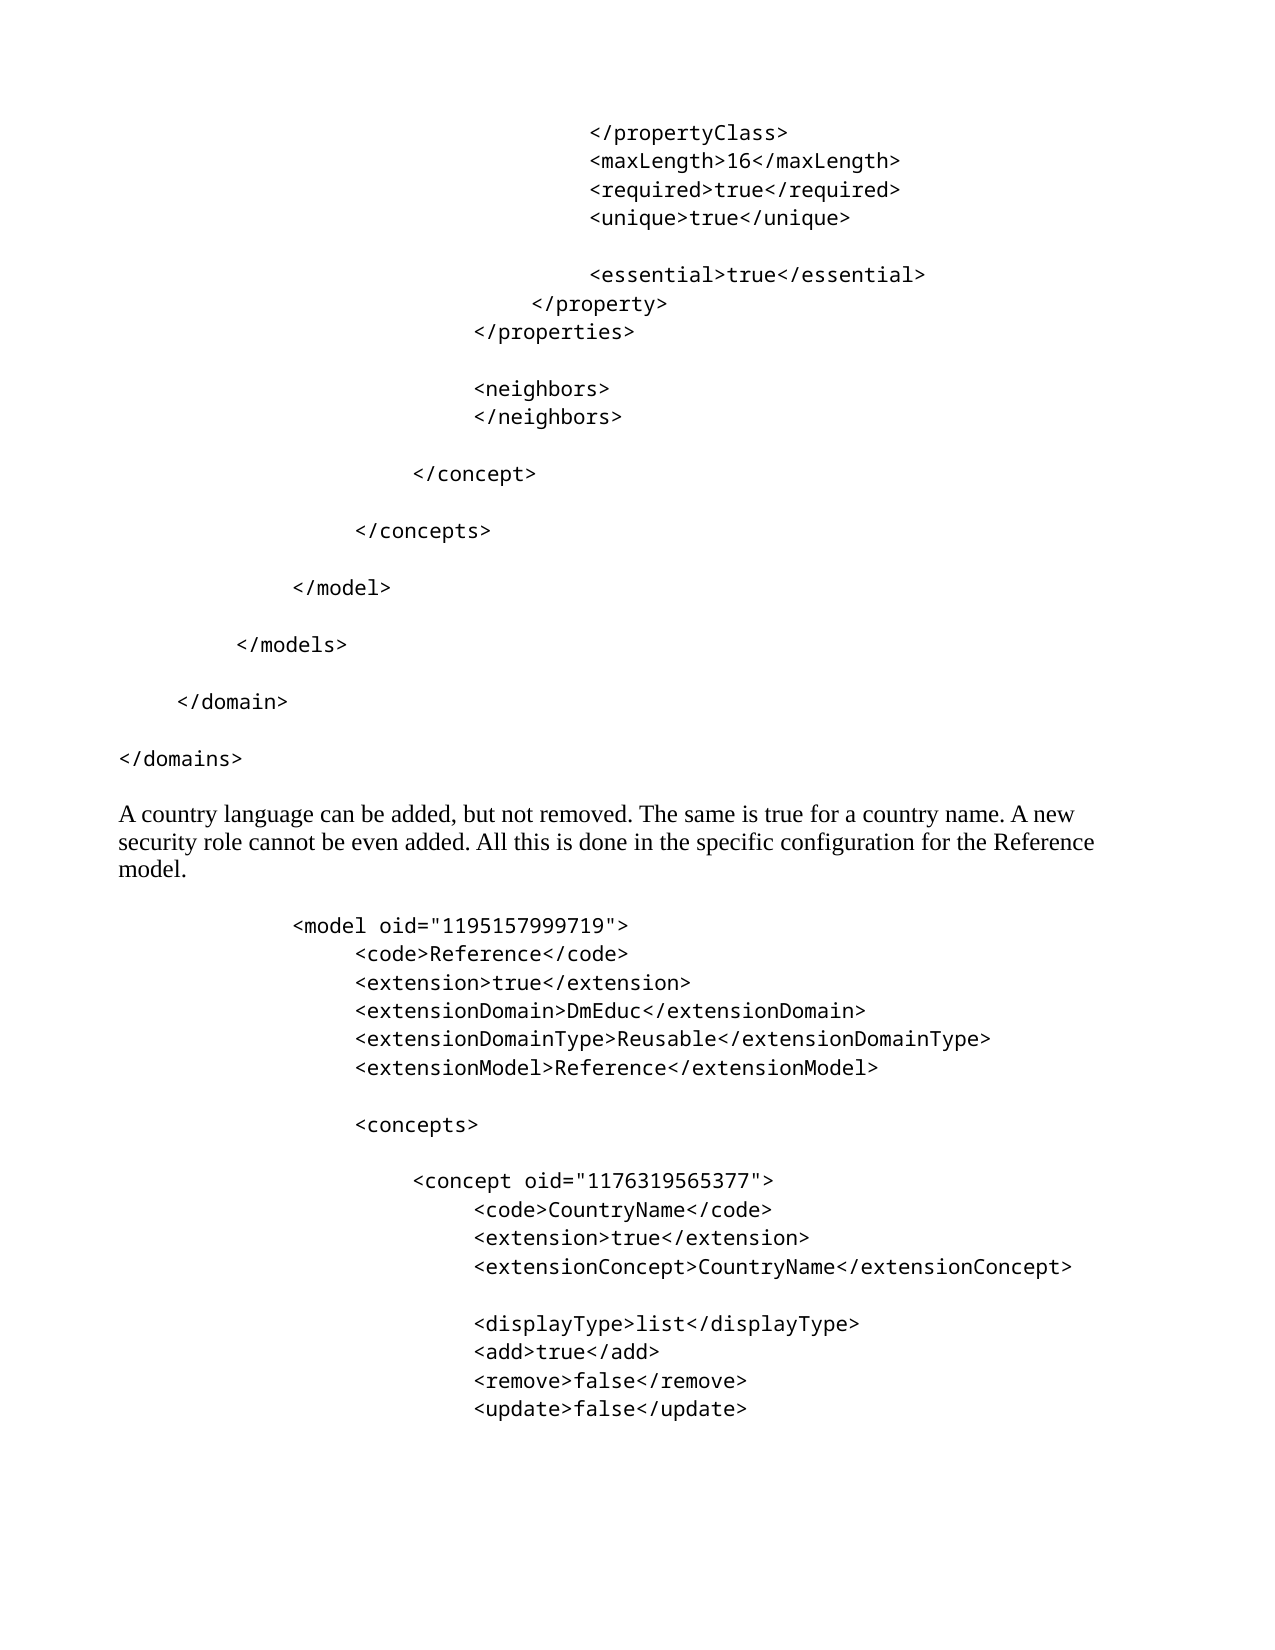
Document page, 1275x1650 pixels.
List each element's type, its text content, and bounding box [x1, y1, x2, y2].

text </propertyClass> [118, 118, 1157, 147]
text </models> [118, 630, 1157, 658]
text <code>Reference</code> [118, 939, 1157, 968]
text <extensionDomainType>Reusable</extensionDomainType> [118, 1024, 1157, 1053]
text <extensionConcept>CountryName</extensionConcept> [118, 1252, 1157, 1280]
text <extension>true</extension> [118, 1223, 1157, 1252]
text <code>CountryName</code> [118, 1195, 1157, 1223]
text </model> [118, 573, 1157, 602]
text <add>true</add> [118, 1337, 1157, 1366]
text <neighbors> [118, 374, 1157, 402]
text <extensionDomain>DmEduc</extensionDomain> [118, 996, 1157, 1024]
text <required>true</required> [118, 175, 1157, 203]
text </concepts> [118, 516, 1157, 545]
text <extension>true</extension> [118, 968, 1157, 996]
text </neighbors> [118, 402, 1157, 431]
text <concepts> [118, 1110, 1157, 1138]
text <unique>true</unique> [118, 203, 1157, 232]
text <model oid="1195157999719"> [118, 911, 1157, 939]
text <concept oid="1176319565377"> [118, 1167, 1157, 1195]
text </concept> [118, 459, 1157, 488]
text <extensionModel>Reference</extensionModel> [118, 1053, 1157, 1081]
text <maxLength>16</maxLength> [118, 147, 1157, 175]
text <essential>true</essential> [118, 260, 1157, 289]
text <update>false</update> [118, 1394, 1157, 1423]
text <remove>false</remove> [118, 1366, 1157, 1394]
text </domains> [118, 744, 1157, 772]
text </properties> [118, 317, 1157, 346]
text </property> [118, 289, 1157, 317]
text A country language can be added, but not removed. The same is true for a country name. A new security role cannot be even added. All this is done in the specific configuration for the Reference model. [118, 800, 1157, 883]
text <displayType>list</displayType> [118, 1309, 1157, 1337]
text </domain> [118, 687, 1157, 715]
